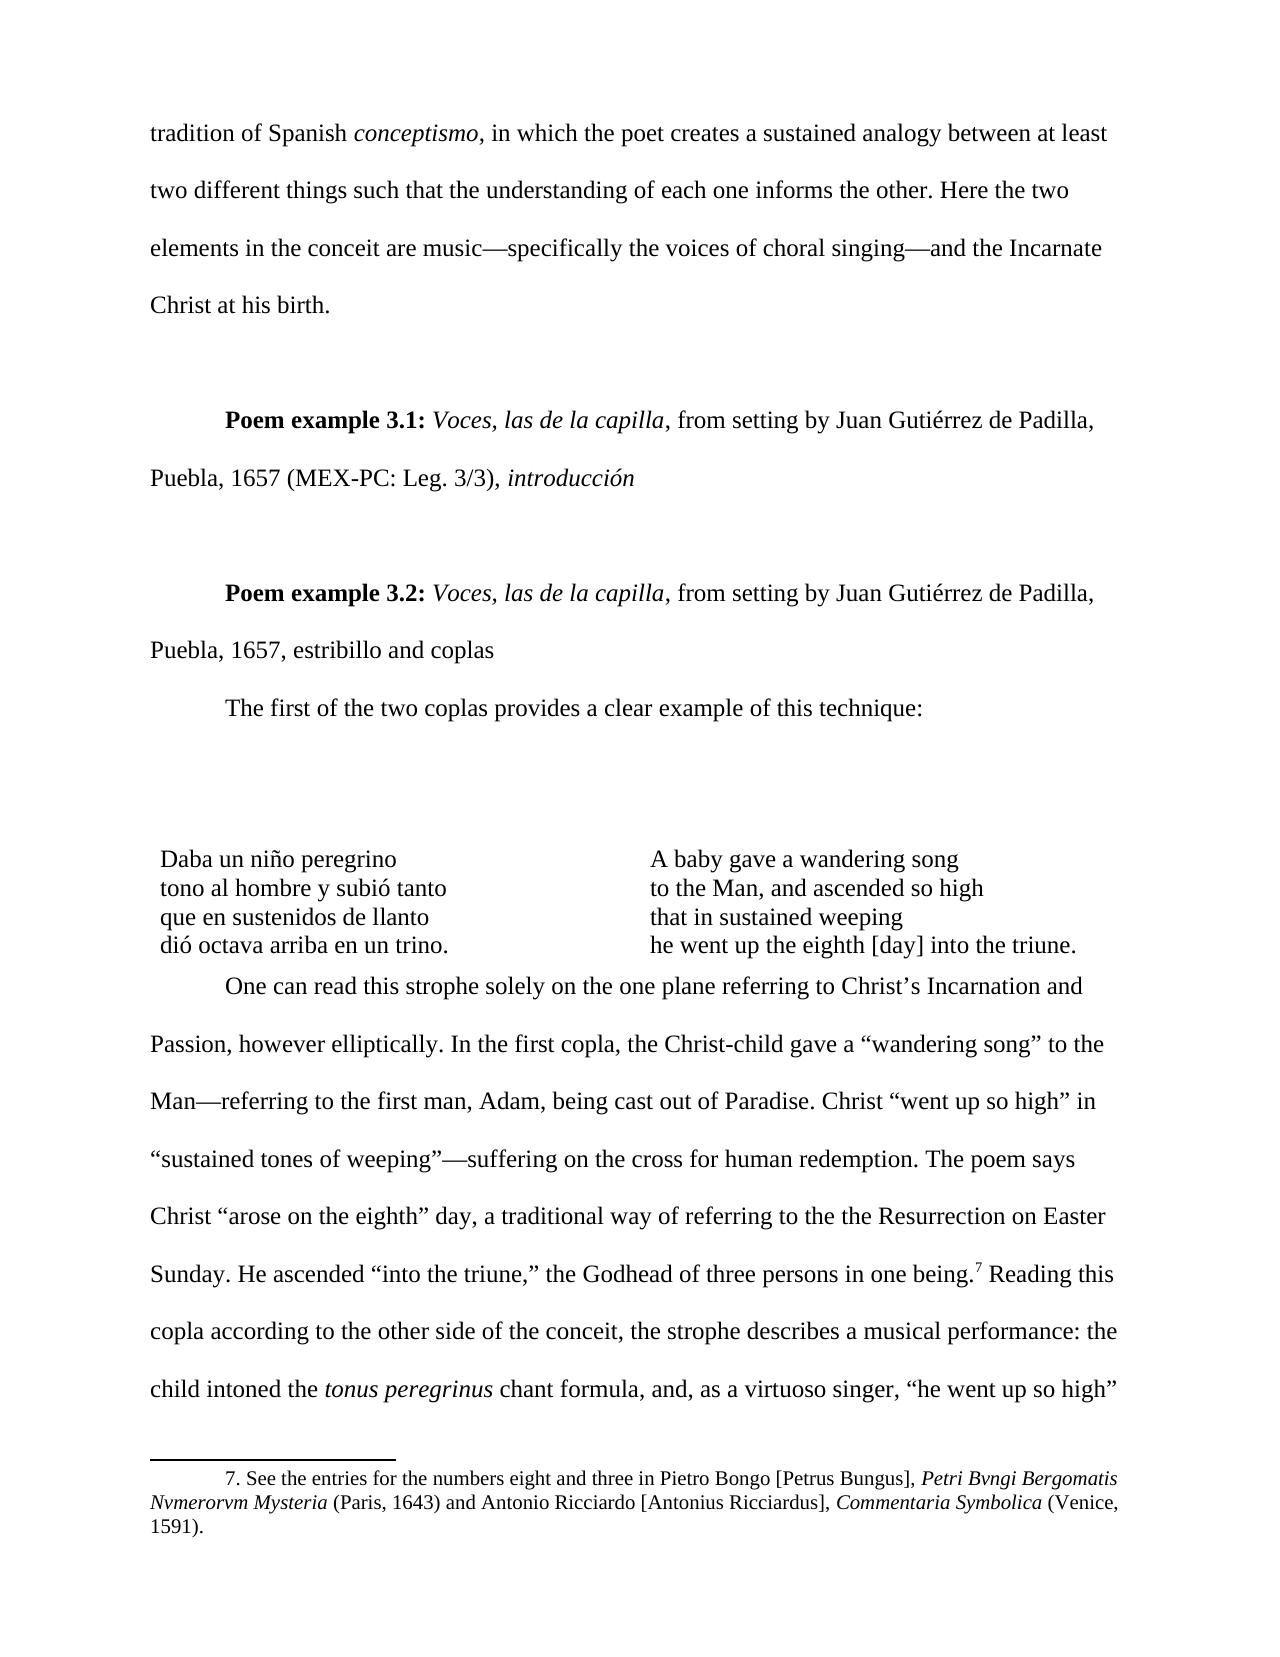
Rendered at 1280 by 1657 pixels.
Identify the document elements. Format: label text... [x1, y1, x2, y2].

table_cell to the Man, and ascended so high [640, 873, 1130, 902]
text One can read this strophe solely on the one plane referring to Christ’s Incarnation and Passion, however elliptically. In the first copla, the Christ-child gave a “wandering song” to the Man—referring to the first man, Adam, being cast out of Paradise. Christ “went up so high” in “sustained tones of weeping”—suffering on the cross for human redemption. The poem says Christ “arose on the eighth” day, a traditional way of referring to the the Resurrection on Easter Sunday. He ascended “into the triune,” the Godhead of three persons in one being. Reading this copla according to the other side of the conceit, the strophe describes a musical performance: the child intoned the tonus peregrinus chant formula, and, as a virtuoso singer, “he went up so high” [150, 971, 1130, 1403]
text See the entries for the numbers eight and three in Pietro Bongo [Petrus Bungus], Petri Bvngi Bergomatis Nvmerorvm Mysteria (Paris, 1643) and Antonio Ricciardo [Antonius Ricciardus], Commentaria Symbolica (Venice, 1591). [150, 1466, 1130, 1538]
table_cell que en sustenidos de llanto [150, 902, 640, 930]
table_header Daba un niño peregrino [150, 844, 640, 873]
table_cell that in sustained weeping [640, 902, 1130, 930]
text Poem example 3.2: Voces, las de la capilla, from setting by Juan Gutiérrez de Padilla, Puebla, 1657, estribillo and coplas [150, 578, 1130, 664]
text tradition of Spanish conceptismo, in which the poet creates a sustained analogy between at least two different things such that the understanding of each one informs the other. Here the two elements in the conceit are music—specifically the voices of choral singing—and the Incarnate Christ at his birth. [150, 118, 1130, 319]
text The first of the two coplas provides a clear example of this technique: [150, 693, 1130, 722]
table_cell dió octava arriba en un trino. [150, 930, 640, 959]
table_cell he went up the eighth [day] into the triune. [640, 930, 1130, 959]
text Poem example 3.1: Voces, las de la capilla, from setting by Juan Gutiérrez de Padilla, Puebla, 1657 (MEX-PC: Leg. 3/3), introducción [150, 406, 1130, 492]
table_header A baby gave a wandering song [640, 844, 1130, 873]
table_cell tono al hombre y subió tanto [150, 873, 640, 902]
